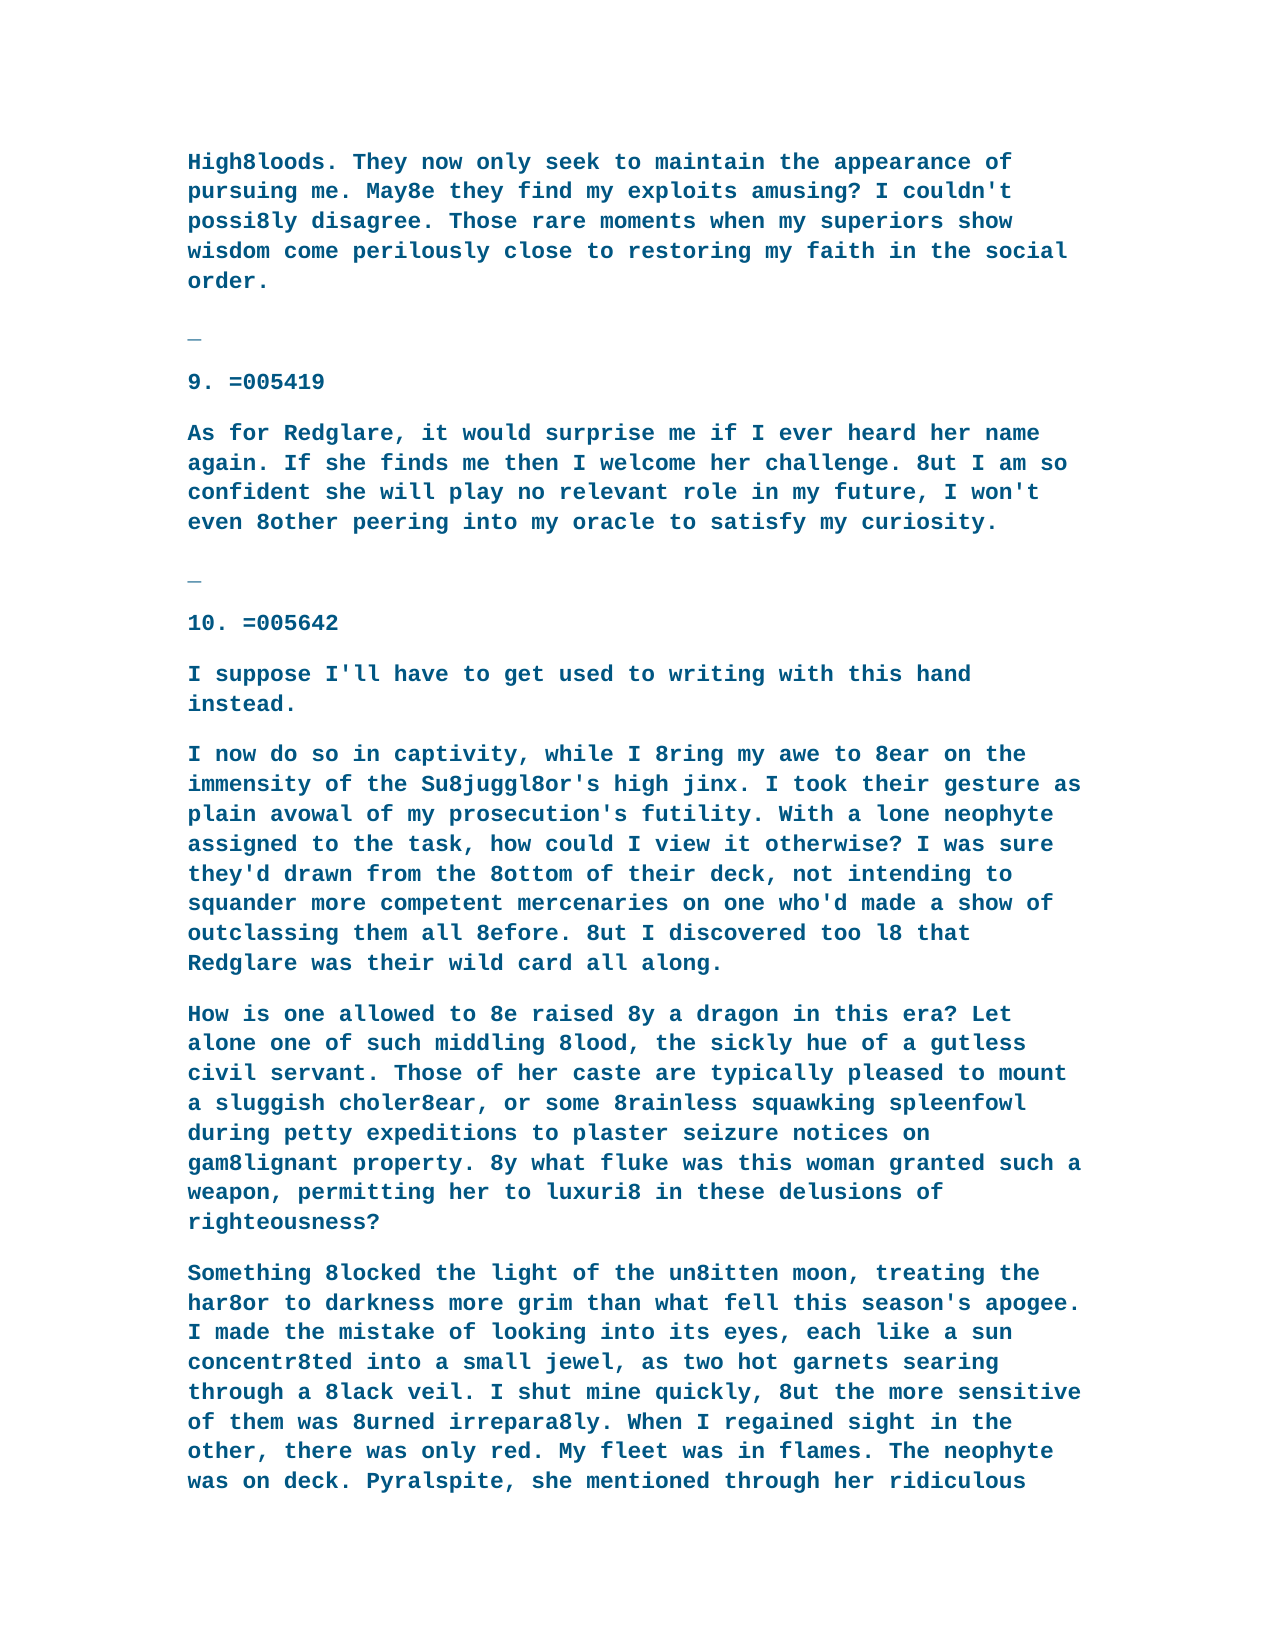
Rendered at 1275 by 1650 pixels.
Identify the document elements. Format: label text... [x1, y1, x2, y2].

text How is one allowed to 8e raised 8y a dragon in this era? Let alone one of such middling 8lood, the sickly hue of a gutless civil servant. Those of her caste are typically pleased to mount a sluggish choler8ear, or some 8rainless squawking spleenfowl during petty expeditions to plaster seizure notices on gam8lignant property. 8y what fluke was this woman granted such a weapon, permitting her to luxuri8 in these delusions of righteousness? [187, 1002, 1087, 1236]
text Something 8locked the light of the un8itten moon, treating the har8or to darkness more grim than what fell this season's apogee. I made the mistake of looking into its eyes, each like a sun concentr8ted into a small jewel, as two hot garnets searing through a 8lack veil. I shut mine quickly, 8ut the more sensitive of them was 8urned irrepara8ly. When I regained sight in the other, there was only red. My fleet was in flames. The neophyte was on deck. Pyralspite, she mentioned through her ridiculous [187, 1261, 1087, 1496]
text As for Redglare, it would surprise me if I ever heard her name again. If she finds me then I welcome her challenge. 8ut I am so confident she will play no relevant role in my future, I won't even 8other peering into my oracle to satisfy my curiosity. [187, 421, 1087, 536]
text _ [187, 320, 1087, 346]
text I suppose I'll have to get used to writing with this hand instead. [187, 662, 1087, 718]
text I now do so in captivity, while I 8ring my awe to 8ear on the immensity of the Su8juggl8or's high jinx. I took their gesture as plain avowal of my prosecution's futility. With a lone neophyte assigned to the task, how could I view it otherwise? I was sure they'd drawn from the 8ottom of their deck, not intending to squander more competent mercenaries on one who'd made a show of outclassing them all 8efore. 8ut I discovered too l8 that Redglare was their wild card all along. [187, 743, 1087, 977]
text 9. =005419 [187, 370, 1087, 396]
text 10. =005642 [187, 612, 1087, 638]
text High8loods. They now only seek to maintain the appearance of pursuing me. May8e they find my exploits amusing? I couldn't possi8ly disagree. Those rare moments when my superiors show wisdom come perilously close to restoring my faith in the social order. [187, 150, 1087, 295]
text _ [187, 561, 1087, 587]
